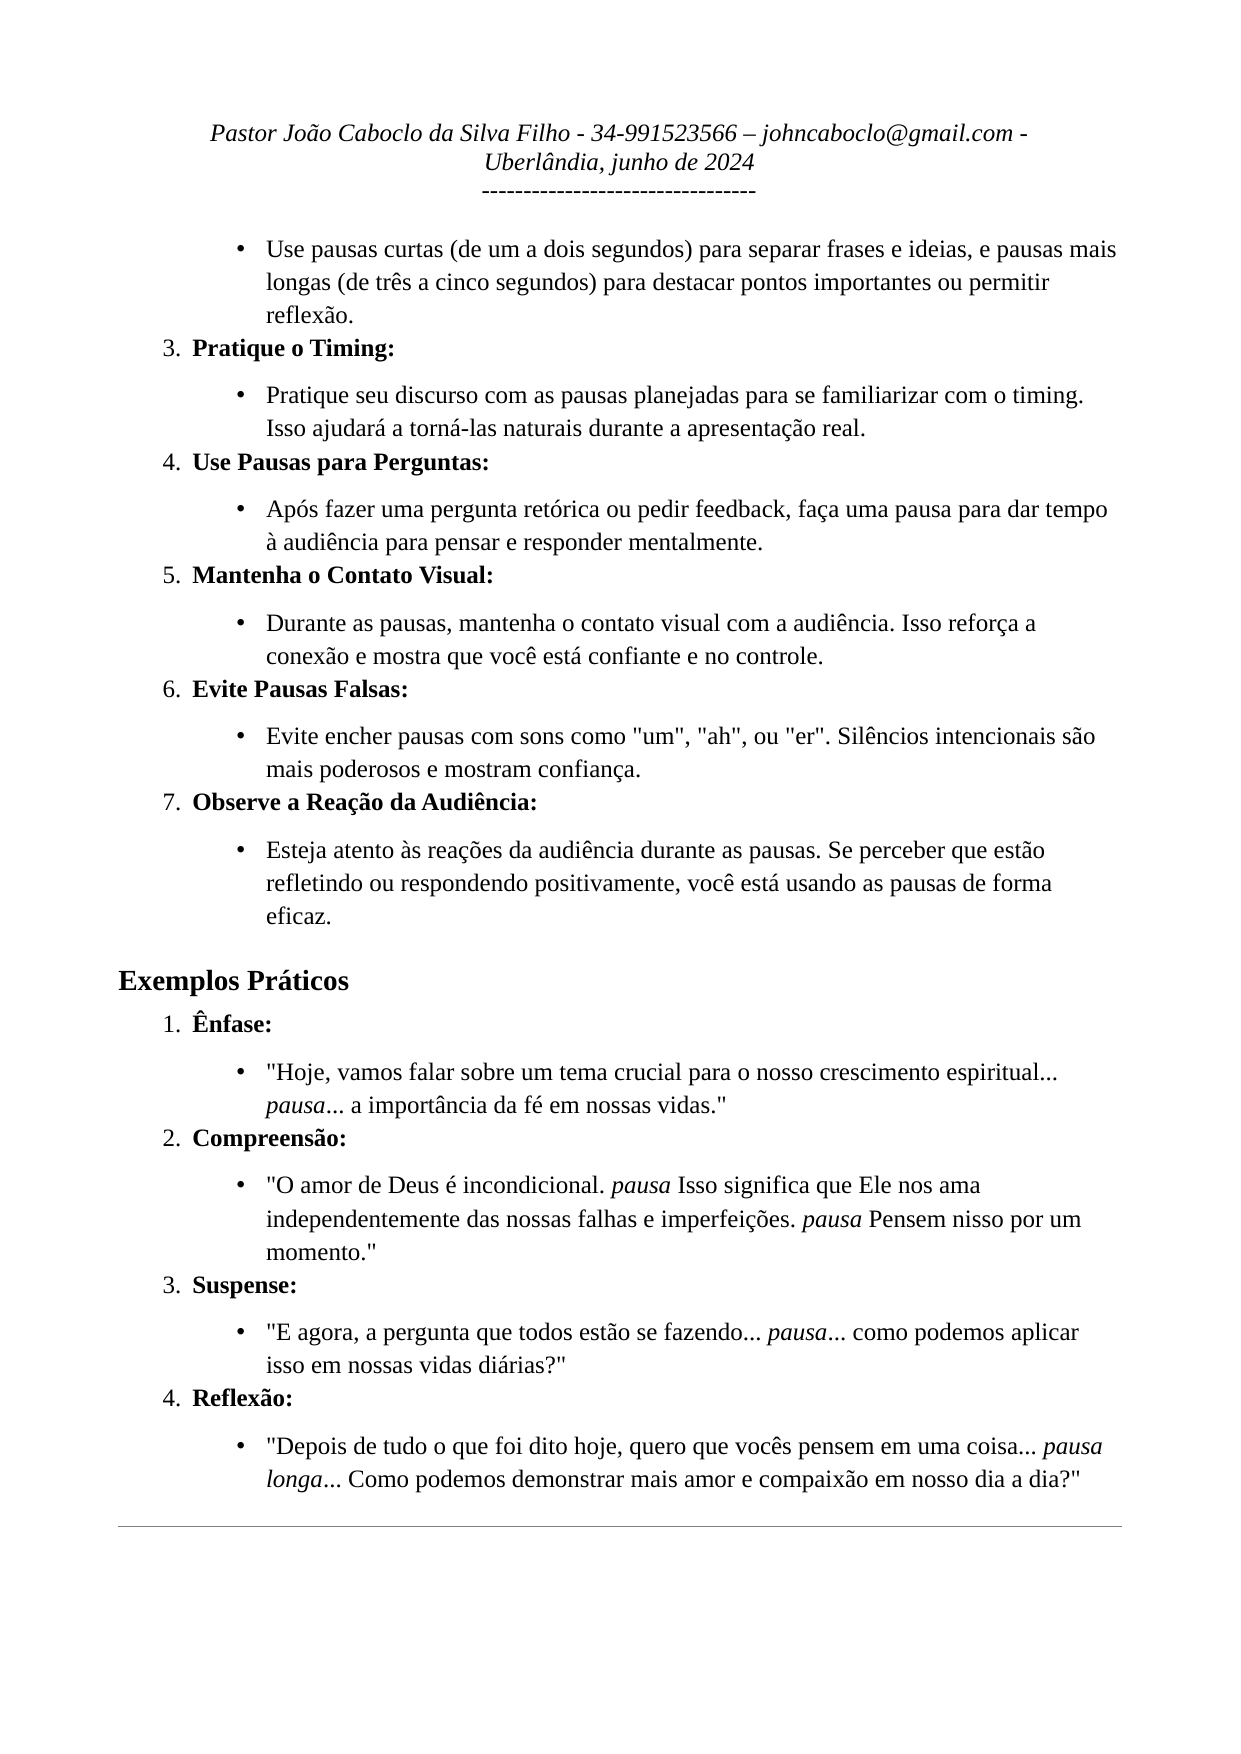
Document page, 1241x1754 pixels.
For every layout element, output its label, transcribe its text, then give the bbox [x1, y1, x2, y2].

list "Hoje, vamos falar sobre um tema crucial para o nosso crescimento espiritual... pausa... a importância da fé em nossas vidas." [236, 1057, 1122, 1119]
list Evite Pausas Falsas: [162, 674, 1122, 703]
list Pratique o Timing: [162, 333, 1122, 362]
list Após fazer uma pergunta retórica ou pedir feedback, faça uma pausa para dar tempo à audiência para pensar e responder mentalmente. [236, 494, 1122, 556]
list Ênfase: [162, 1009, 1122, 1038]
list Reflexão: [162, 1383, 1122, 1412]
list "E agora, a pergunta que todos estão se fazendo... pausa... como podemos aplicar isso em nossas vidas diárias?" [236, 1317, 1122, 1379]
list Evite encher pausas com sons como "um", "ah", ou "er". Silêncios intencionais são mais poderosos e mostram confiança. [236, 721, 1122, 783]
list Use Pausas para Perguntas: [162, 447, 1122, 475]
list "O amor de Deus é incondicional. pausa Isso significa que Ele nos ama independentemente das nossas falhas e imperfeições. pausa Pensem nisso por um momento." [236, 1171, 1122, 1265]
list Durante as pausas, mantenha o contato visual com a audiência. Isso reforça a conexão e mostra que você está confiante e no controle. [236, 608, 1122, 669]
list Esteja atento às reações da audiência durante as pausas. Se perceber que estão refletindo ou respondendo positivamente, você está usando as pausas de forma eficaz. [236, 835, 1122, 930]
list Suspense: [162, 1270, 1122, 1298]
list Mantenha o Contato Visual: [162, 560, 1122, 589]
list Pratique seu discurso com as pausas planejadas para se familiarizar com o timing. Isso ajudará a torná-las naturais durante a apresentação real. [236, 381, 1122, 442]
list Use pausas curtas (de um a dois segundos) para separar frases e ideias, e pausas mais longas (de três a cinco segundos) para destacar pontos importantes ou permitir reflexão. [236, 234, 1122, 329]
list "Depois de tudo o que foi dito hoje, quero que vocês pensem em uma coisa... pausa longa... Como podemos demonstrar mais amor e compaixão em nosso dia a dia?" [236, 1431, 1122, 1493]
list Compreensão: [162, 1123, 1122, 1152]
list Observe a Reação da Audiência: [162, 787, 1122, 816]
subtitle Exemplos Práticos [118, 963, 1122, 997]
